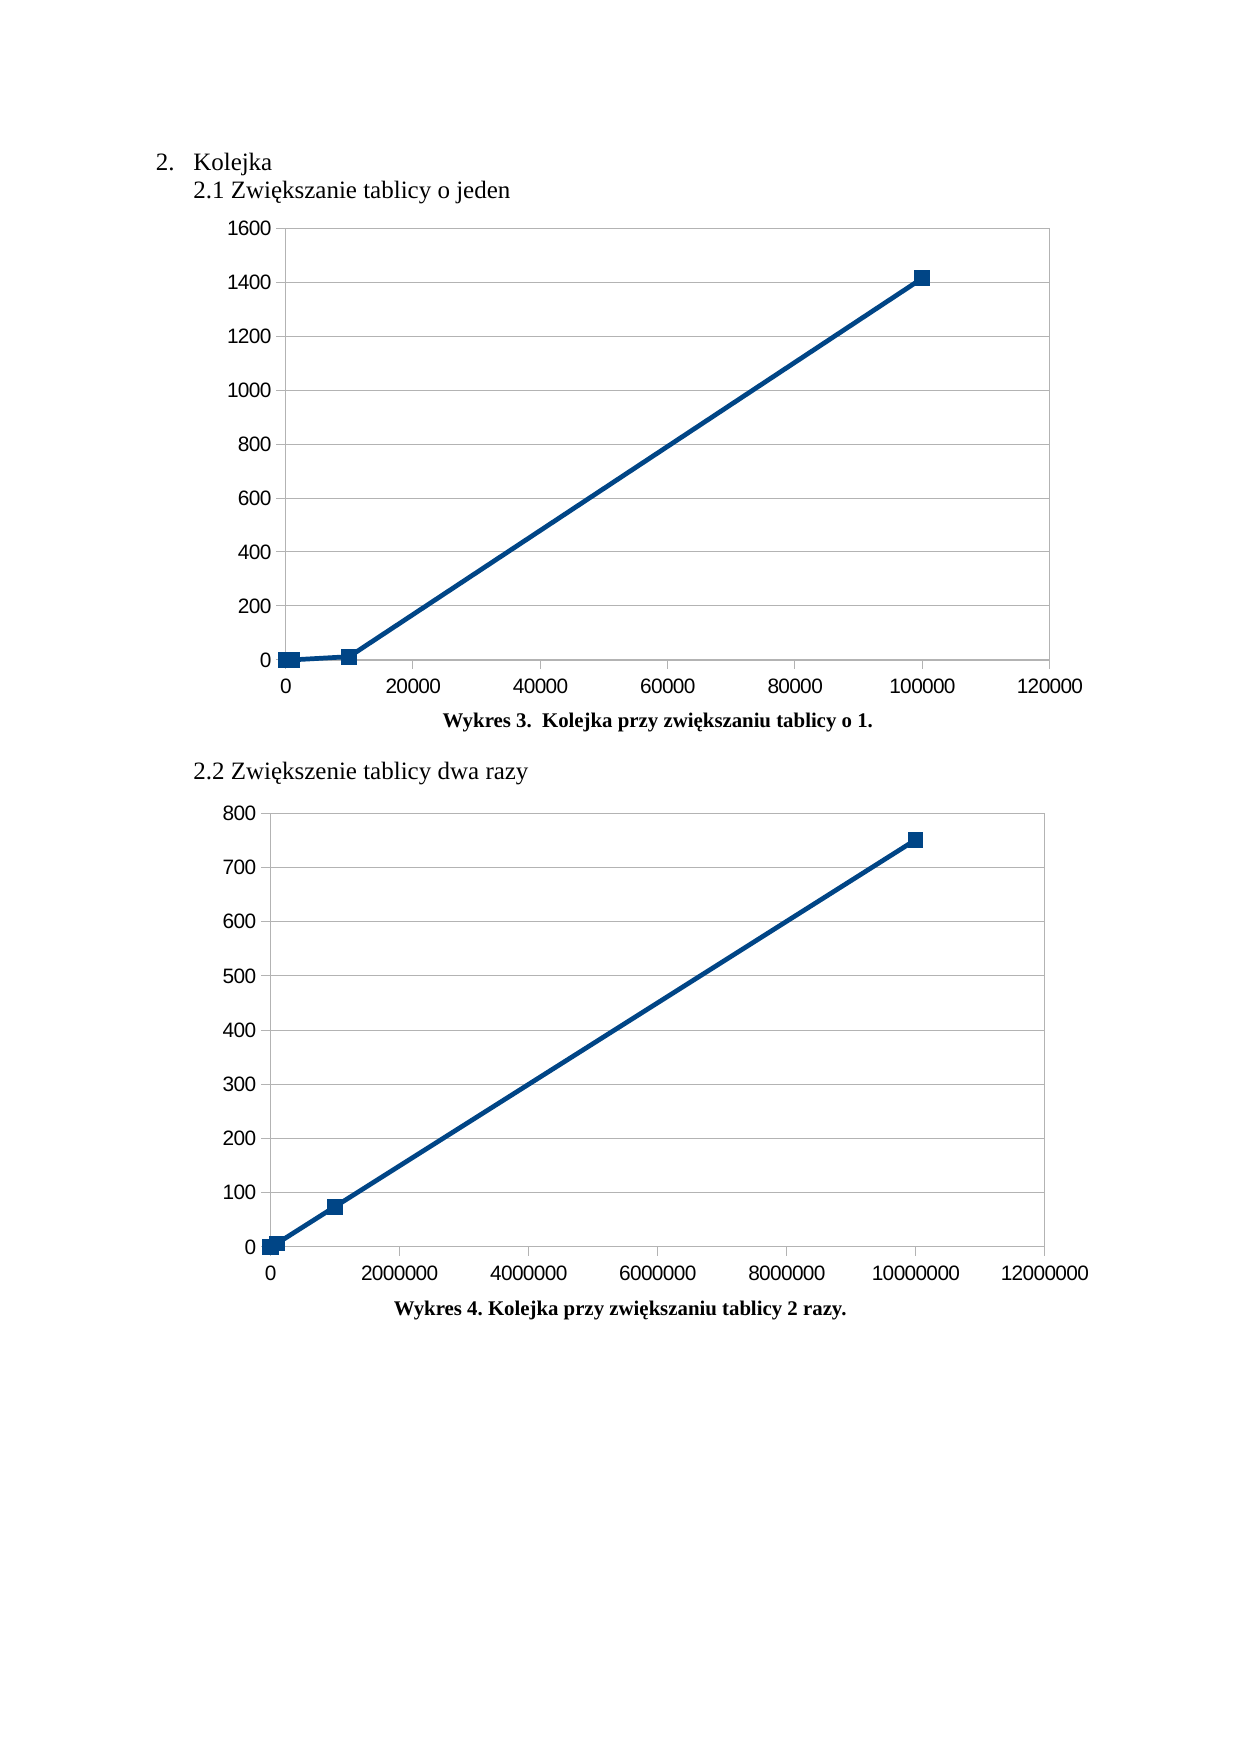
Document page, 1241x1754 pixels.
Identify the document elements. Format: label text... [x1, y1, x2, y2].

text Wykres 4. Kolejka przy zwiększaniu tablicy 2 razy. [118, 785, 1122, 1319]
list Wykres 3. Kolejka przy zwiększaniu tablicy o 1. [156, 204, 1122, 732]
list Kolejka [156, 147, 1122, 176]
list 2.1 Zwiększanie tablicy o jeden [156, 176, 1122, 204]
list 2.2 Zwiększenie tablicy dwa razy [156, 756, 1122, 785]
